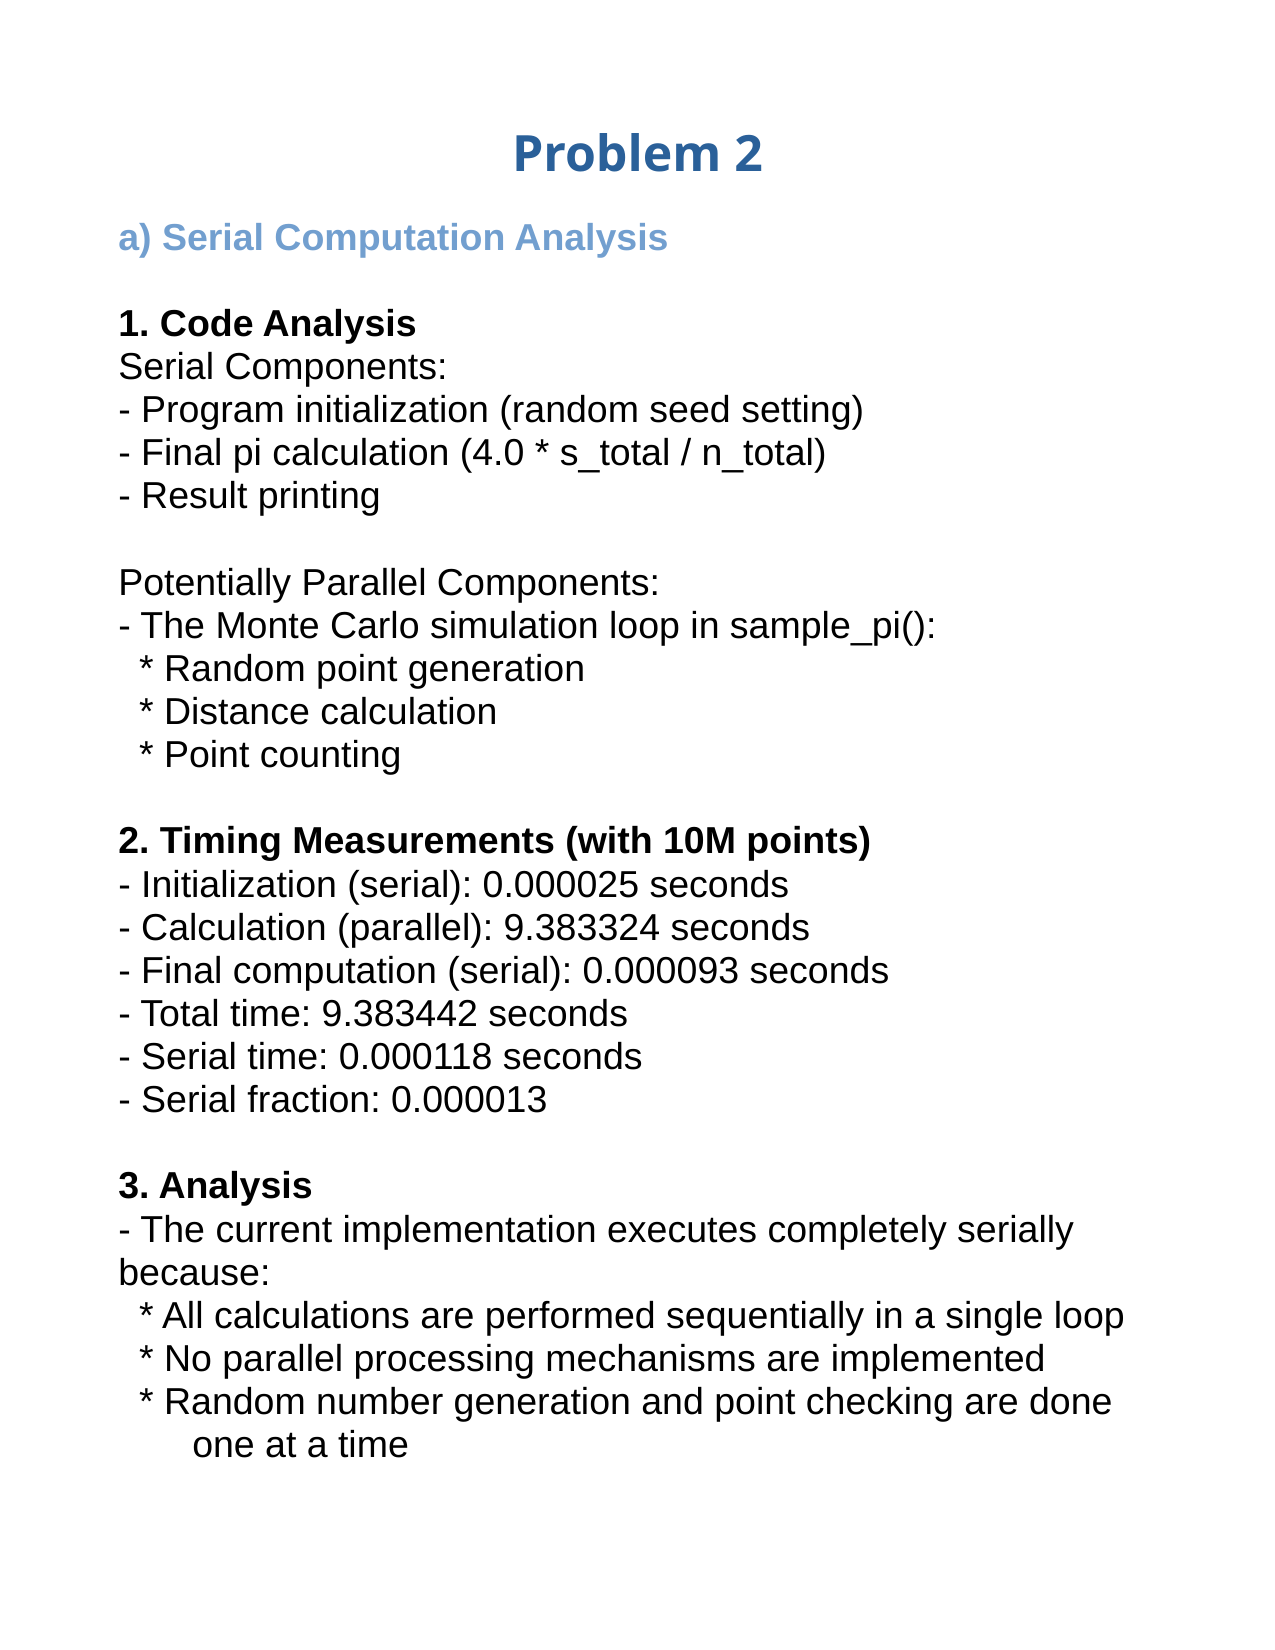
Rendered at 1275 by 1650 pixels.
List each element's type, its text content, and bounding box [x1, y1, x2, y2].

text a) Serial Computation Analysis 1. Code Analysis Serial Components: - Program initialization (random seed setting) - Final pi calculation (4.0 * s_total / n_total) - Result printing Potentially Parallel Components: - The Monte Carlo simulation loop in sample_pi(): * Random point generation * Distance calculation * Point counting 2. Timing Measurements (with 10M points) - Initialization (serial): 0.000025 seconds - Calculation (parallel): 9.383324 seconds - Final computation (serial): 0.000093 seconds - Total time: 9.383442 seconds - Serial time: 0.000118 seconds - Serial fraction: 0.000013 3. Analysis - The current implementation executes completely serially because: * All calculations are performed sequentially in a single loop * No parallel processing mechanisms are implemented * Random number generation and point checking are done one at a time [118, 215, 1157, 1509]
text Problem 2 [118, 118, 1157, 186]
